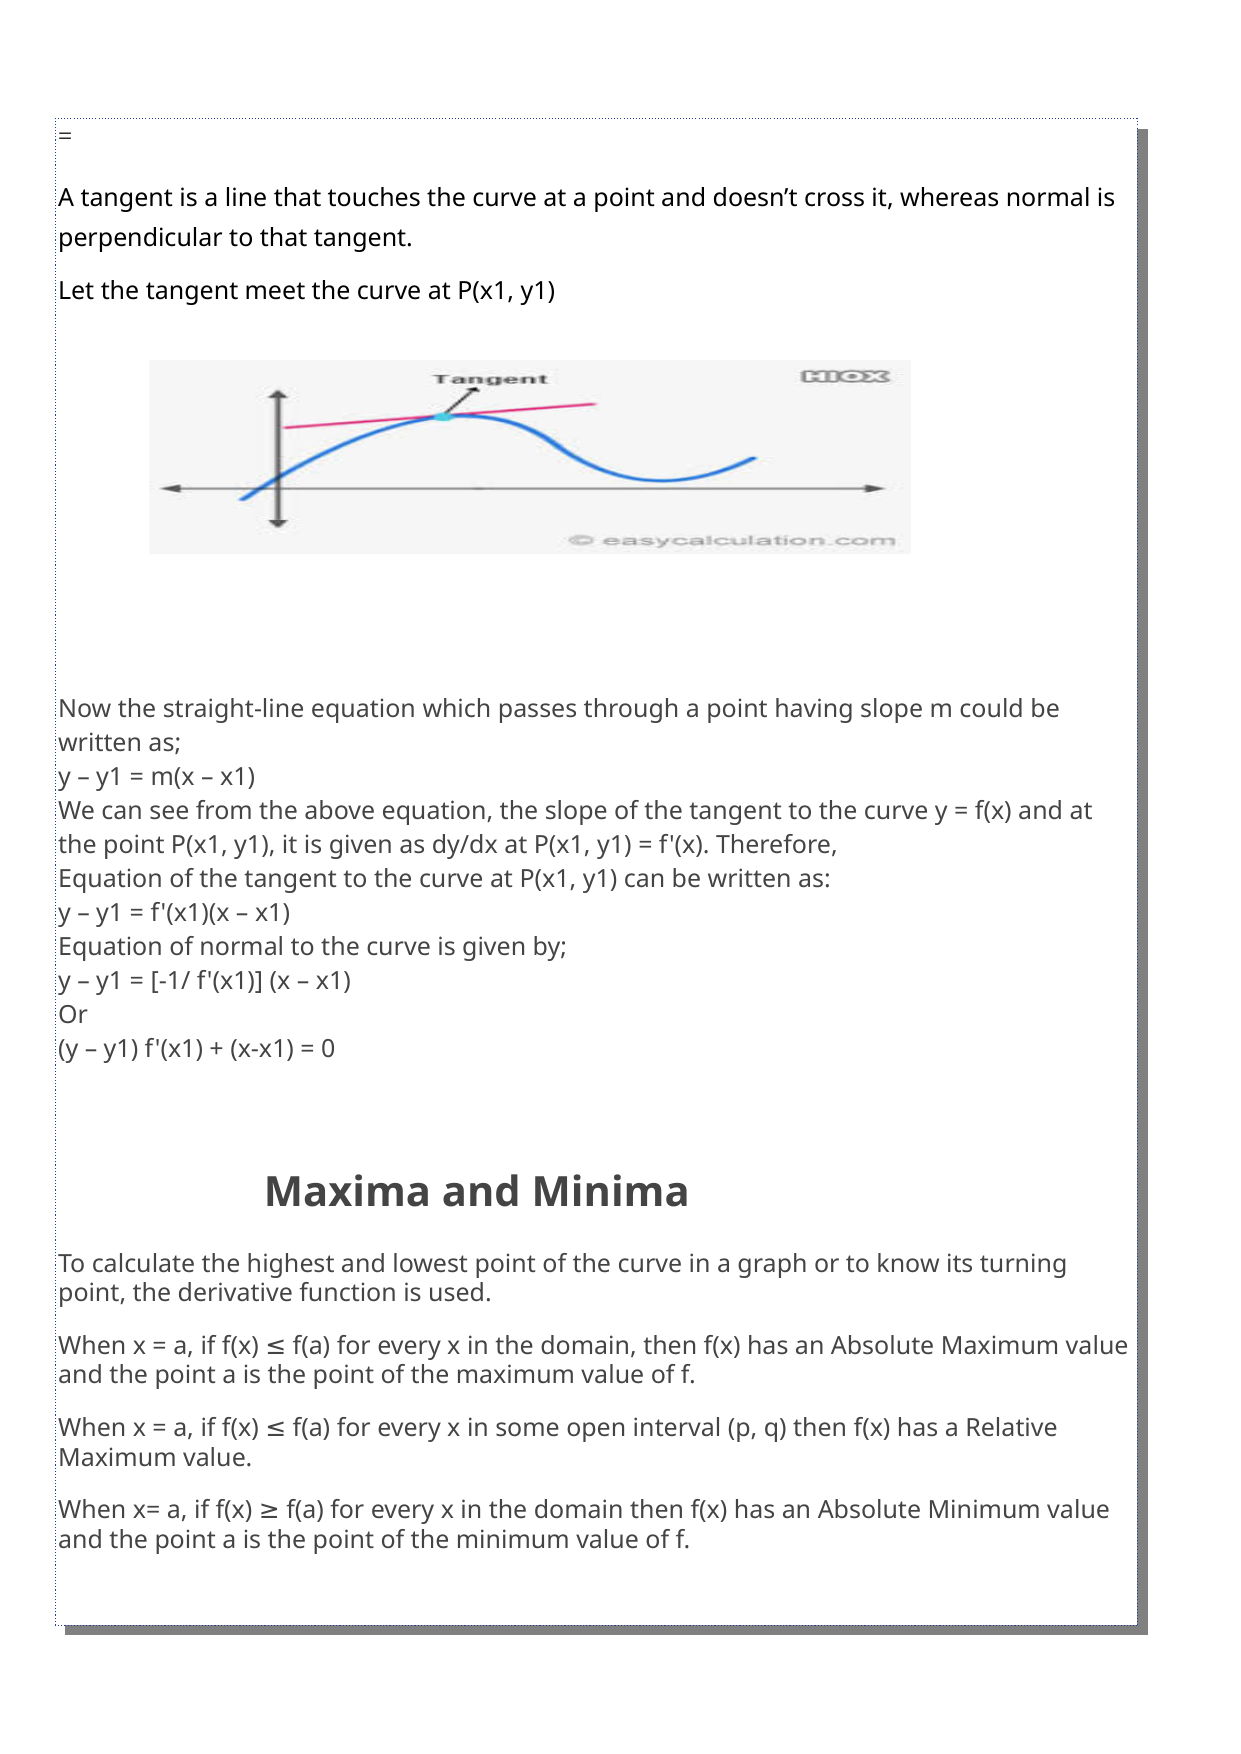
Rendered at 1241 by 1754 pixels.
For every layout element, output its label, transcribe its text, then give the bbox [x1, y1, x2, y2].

text (y – y1) f'(x1) + (x-x1) = 0 [58, 1031, 1134, 1065]
title To calculate the highest and lowest point of the curve in a graph or to know its turning point, the derivative function is used. [58, 1248, 1134, 1309]
text Equation of the tangent to the curve at P(x1, y1) can be written as: [58, 861, 1134, 895]
text y – y1 = [-1/ f'(x1)] (x – x1) [58, 963, 1134, 997]
title Maxima and Minima [58, 1161, 1134, 1218]
title When x = a, if f(x) ≤ f(a) for every x in some open interval (p, q) then f(x) has a Relative Maximum value. [58, 1412, 1134, 1473]
text We can see from the above equation, the slope of the tangent to the curve y = f(x) and at the point P(x1, y1), it is given as dy/dx at P(x1, y1) = f'(x). Therefore, [58, 792, 1134, 861]
text Now the straight-line equation which passes through a point having slope m could be written as; [58, 690, 1134, 758]
picture [149, 360, 912, 554]
text Equation of normal to the curve is given by; [58, 929, 1134, 963]
text Let the tangent meet the curve at P(x1, y1) [58, 273, 1134, 307]
title When x= a, if f(x) ≥ f(a) for every x in the domain then f(x) has an Absolute Minimum value and the point a is the point of the minimum value of f. [58, 1494, 1134, 1556]
text y – y1 = m(x – x1) [58, 758, 1134, 792]
text A tangent is a line that touches the curve at a point and doesn’t cross it, whereas normal is perpendicular to that tangent. [58, 180, 1134, 253]
text y – y1 = f'(x1)(x – x1) [58, 895, 1134, 929]
text Or [58, 997, 1134, 1031]
title When x = a, if f(x) ≤ f(a) for every x in the domain, then f(x) has an Absolute Maximum value and the point a is the point of the maximum value of f. [58, 1330, 1134, 1391]
